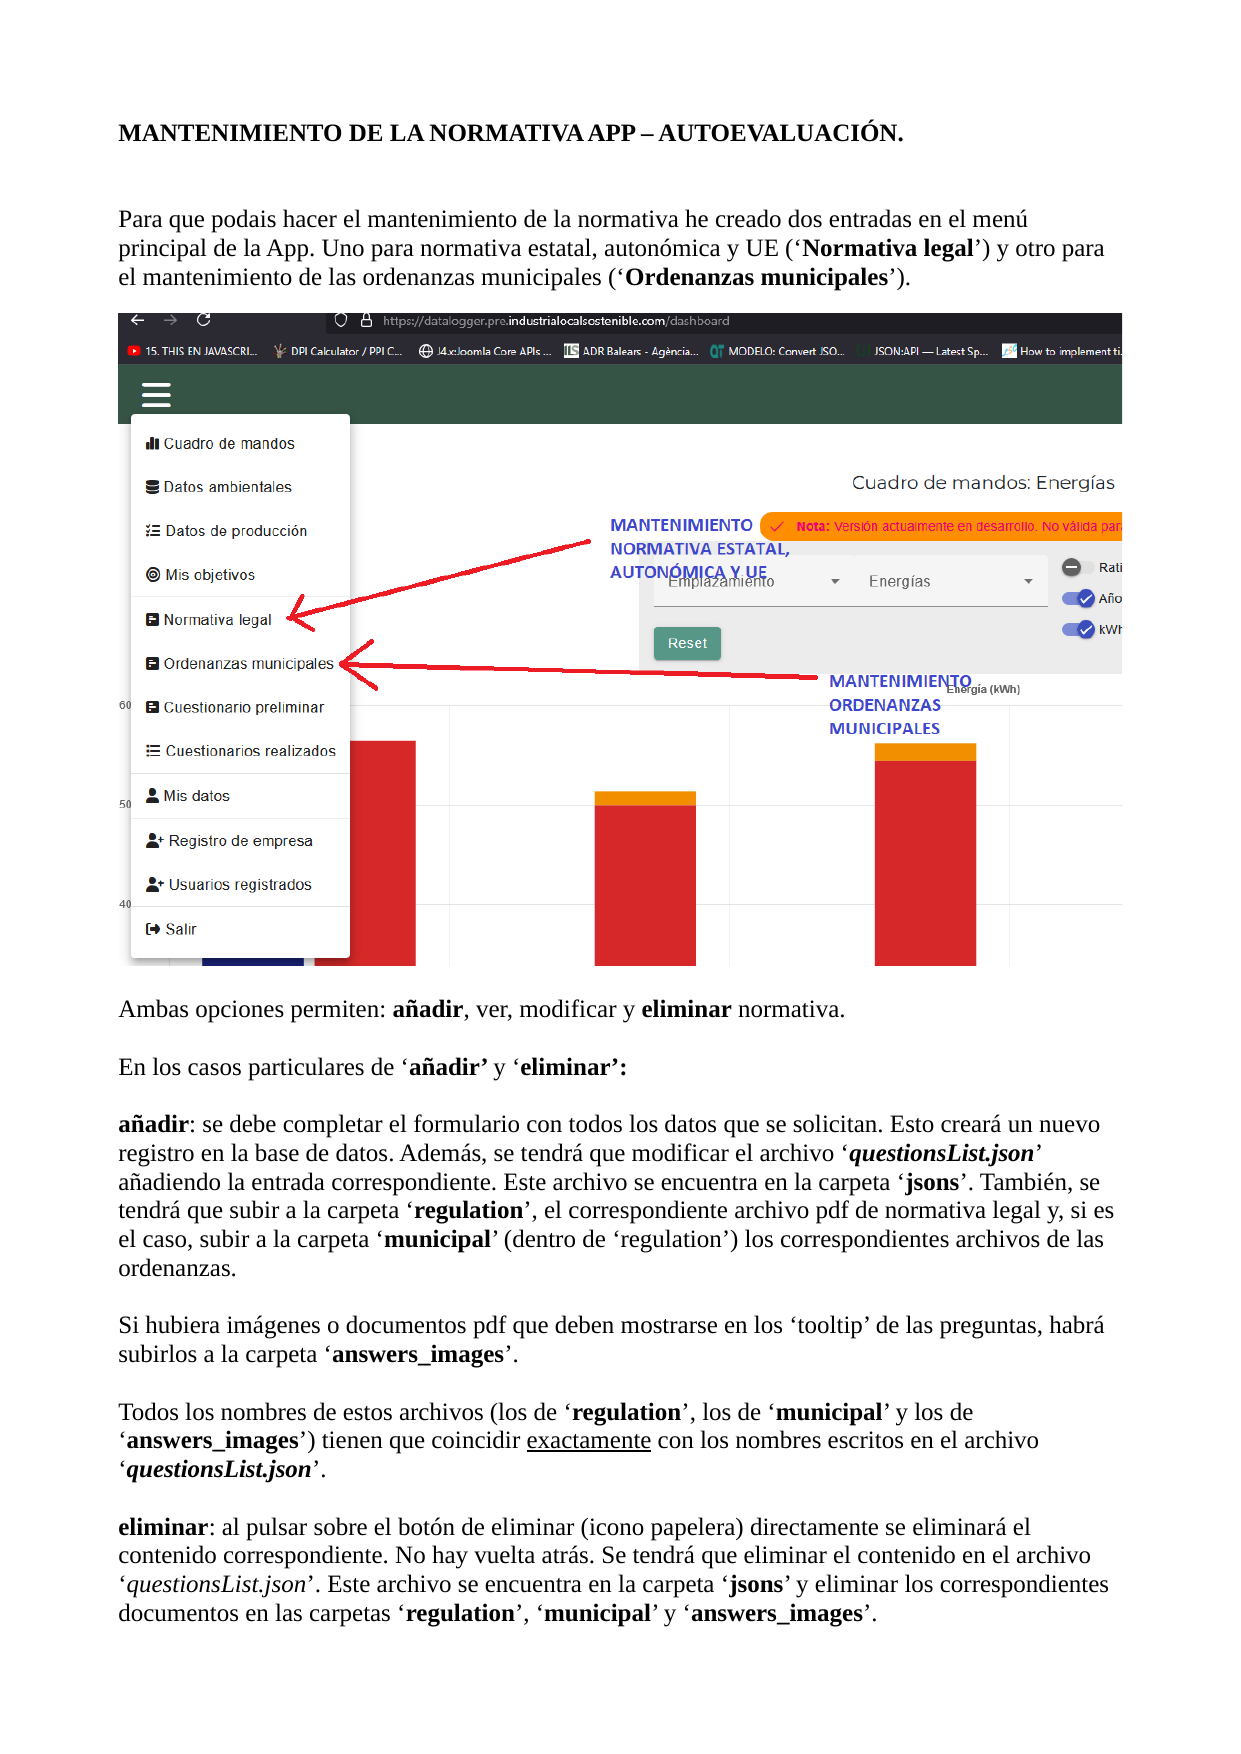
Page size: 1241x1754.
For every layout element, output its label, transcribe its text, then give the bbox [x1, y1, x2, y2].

text Ambas opciones permiten: añadir, ver, modificar y eliminar normativa. [118, 994, 1122, 1023]
text Si hubiera imágenes o documentos pdf que deben mostrarse en los ‘tooltip’ de las preguntas, habrá subirlos a la carpeta ‘answers_images’. [118, 1310, 1122, 1368]
picture [118, 313, 1123, 966]
text eliminar: al pulsar sobre el botón de eliminar (icono papelera) directamente se eliminará el contenido correspondiente. No hay vuelta atrás. Se tendrá que eliminar el contenido en el archivo ‘questionsList.json’. Este archivo se encuentra en la carpeta ‘jsons’ y eliminar los correspondientes documentos en las carpetas ‘regulation’, ‘municipal’ y ‘answers_images’. [118, 1512, 1122, 1627]
text MANTENIMIENTO DE LA NORMATIVA APP – AUTOEVALUACIÓN. [118, 118, 1122, 147]
text añadir: se debe completar el formulario con todos los datos que se solicitan. Esto creará un nuevo registro en la base de datos. Además, se tendrá que modificar el archivo ‘questionsList.json’ añadiendo la entrada correspondiente. Este archivo se encuentra en la carpeta ‘jsons’. También, se tendrá que subir a la carpeta ‘regulation’, el correspondiente archivo pdf de normativa legal y, si es el caso, subir a la carpeta ‘municipal’ (dentro de ‘regulation’) los correspondientes archivos de las ordenanzas. [118, 1109, 1122, 1282]
text Para que podais hacer el mantenimiento de la normativa he creado dos entradas en el menú principal de la App. Uno para normativa estatal, autonómica y UE (‘Normativa legal’) y otro para el mantenimiento de las ordenanzas municipales (‘Ordenanzas municipales’). [118, 204, 1122, 291]
text Todos los nombres de estos archivos (los de ‘regulation’, los de ‘municipal’ y los de ‘answers_images’) tienen que coincidir exactamente con los nombres escritos en el archivo ‘questionsList.json’. [118, 1397, 1122, 1483]
text En los casos particulares de ‘añadir’ y ‘eliminar’: [118, 1052, 1122, 1080]
